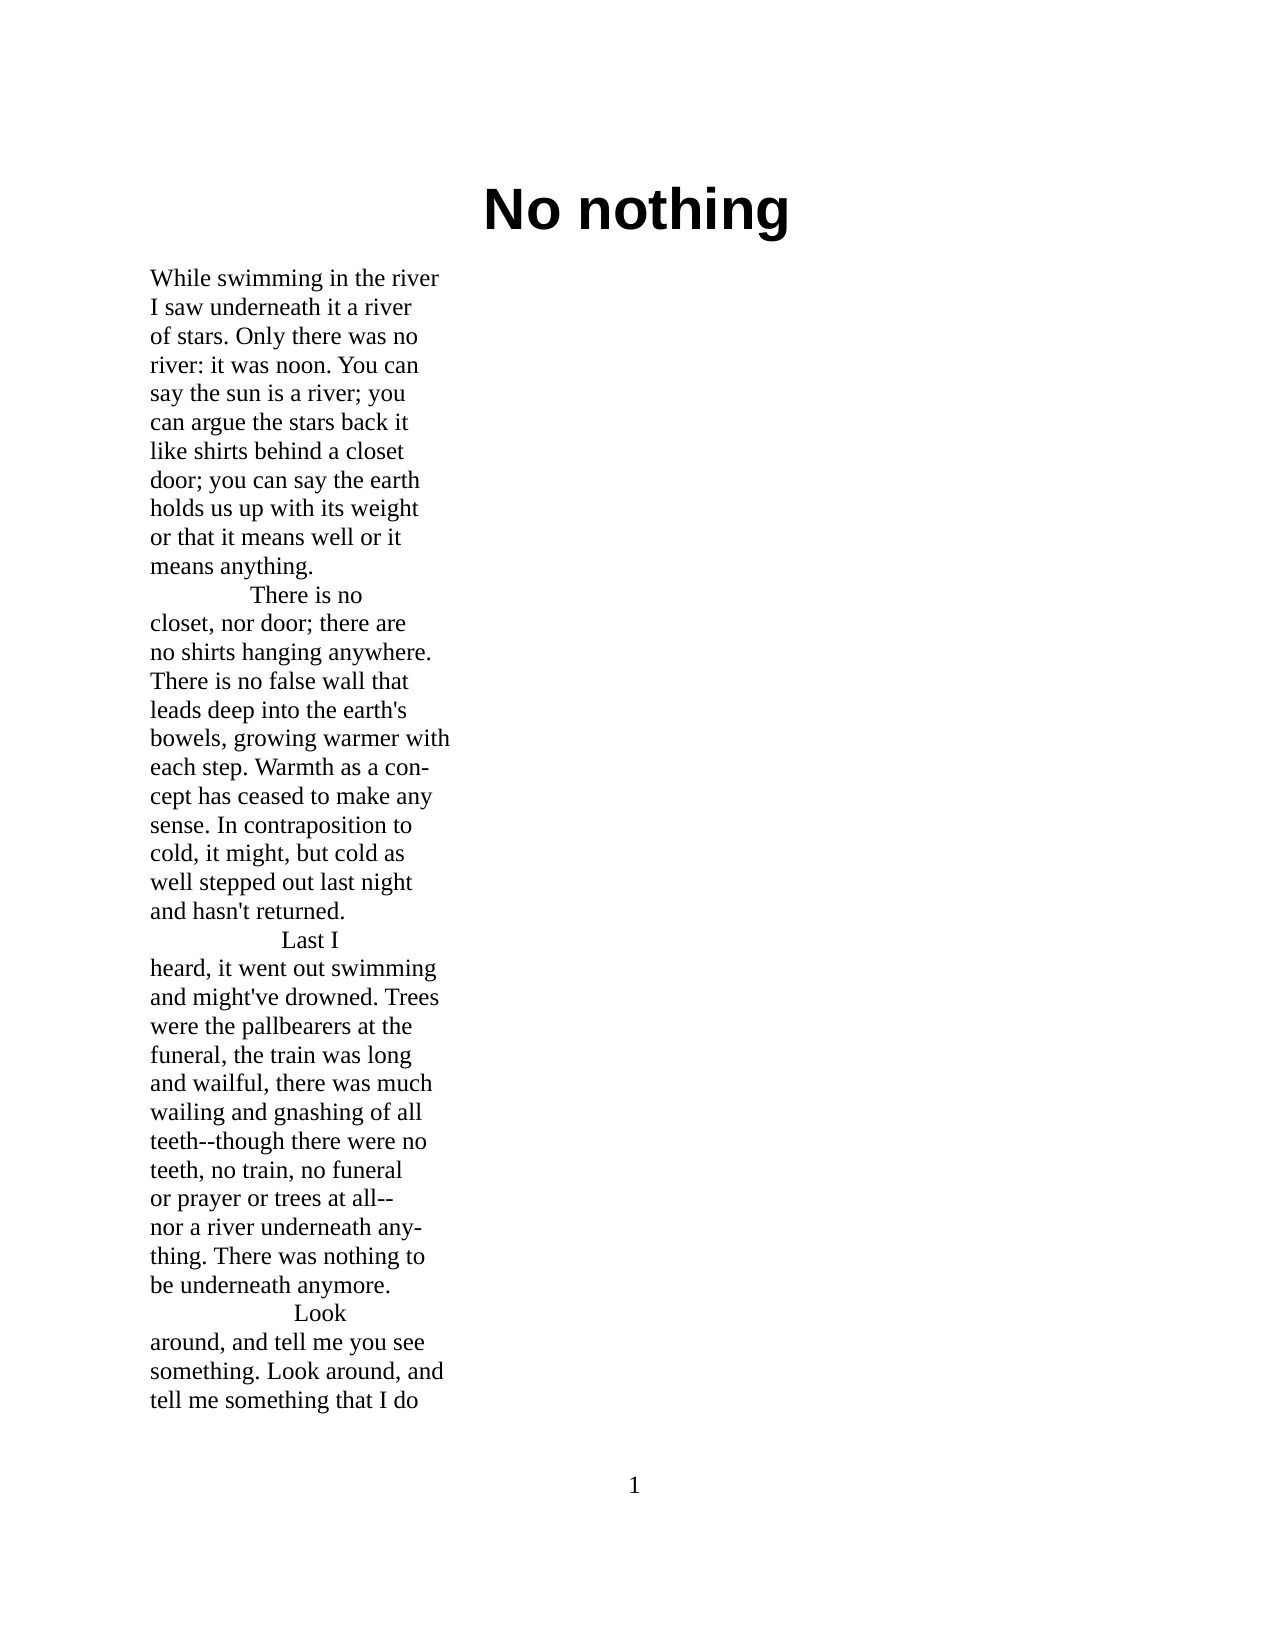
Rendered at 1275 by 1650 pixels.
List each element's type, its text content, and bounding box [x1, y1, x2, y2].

text While swimming in the river I saw underneath it a river of stars. Only there was no river: it was noon. You can say the sun is a river; you can argue the stars back it like shirts behind a closet door; you can say the earth holds us up with its weight or that it means well or it means anything. There is no closet, nor door; there are no shirts hanging anywhere. There is no false wall that leads deep into the earth's bowels, growing warmer with each step. Warmth as a con- cept has ceased to make any sense. In contraposition to cold, it might, but cold as well stepped out last night and hasn't returned. Last I heard, it went out swimming and might've drowned. Trees were the pallbearers at the funeral, the train was long and wailful, there was much wailing and gnashing of all teeth--though there were no teeth, no train, no funeral or prayer or trees at all-- nor a river underneath any- thing. There was nothing to be underneath anymore. Look around, and tell me you see something. Look around, and tell me something that I do [150, 263, 1125, 1413]
title No nothing [150, 175, 1125, 242]
